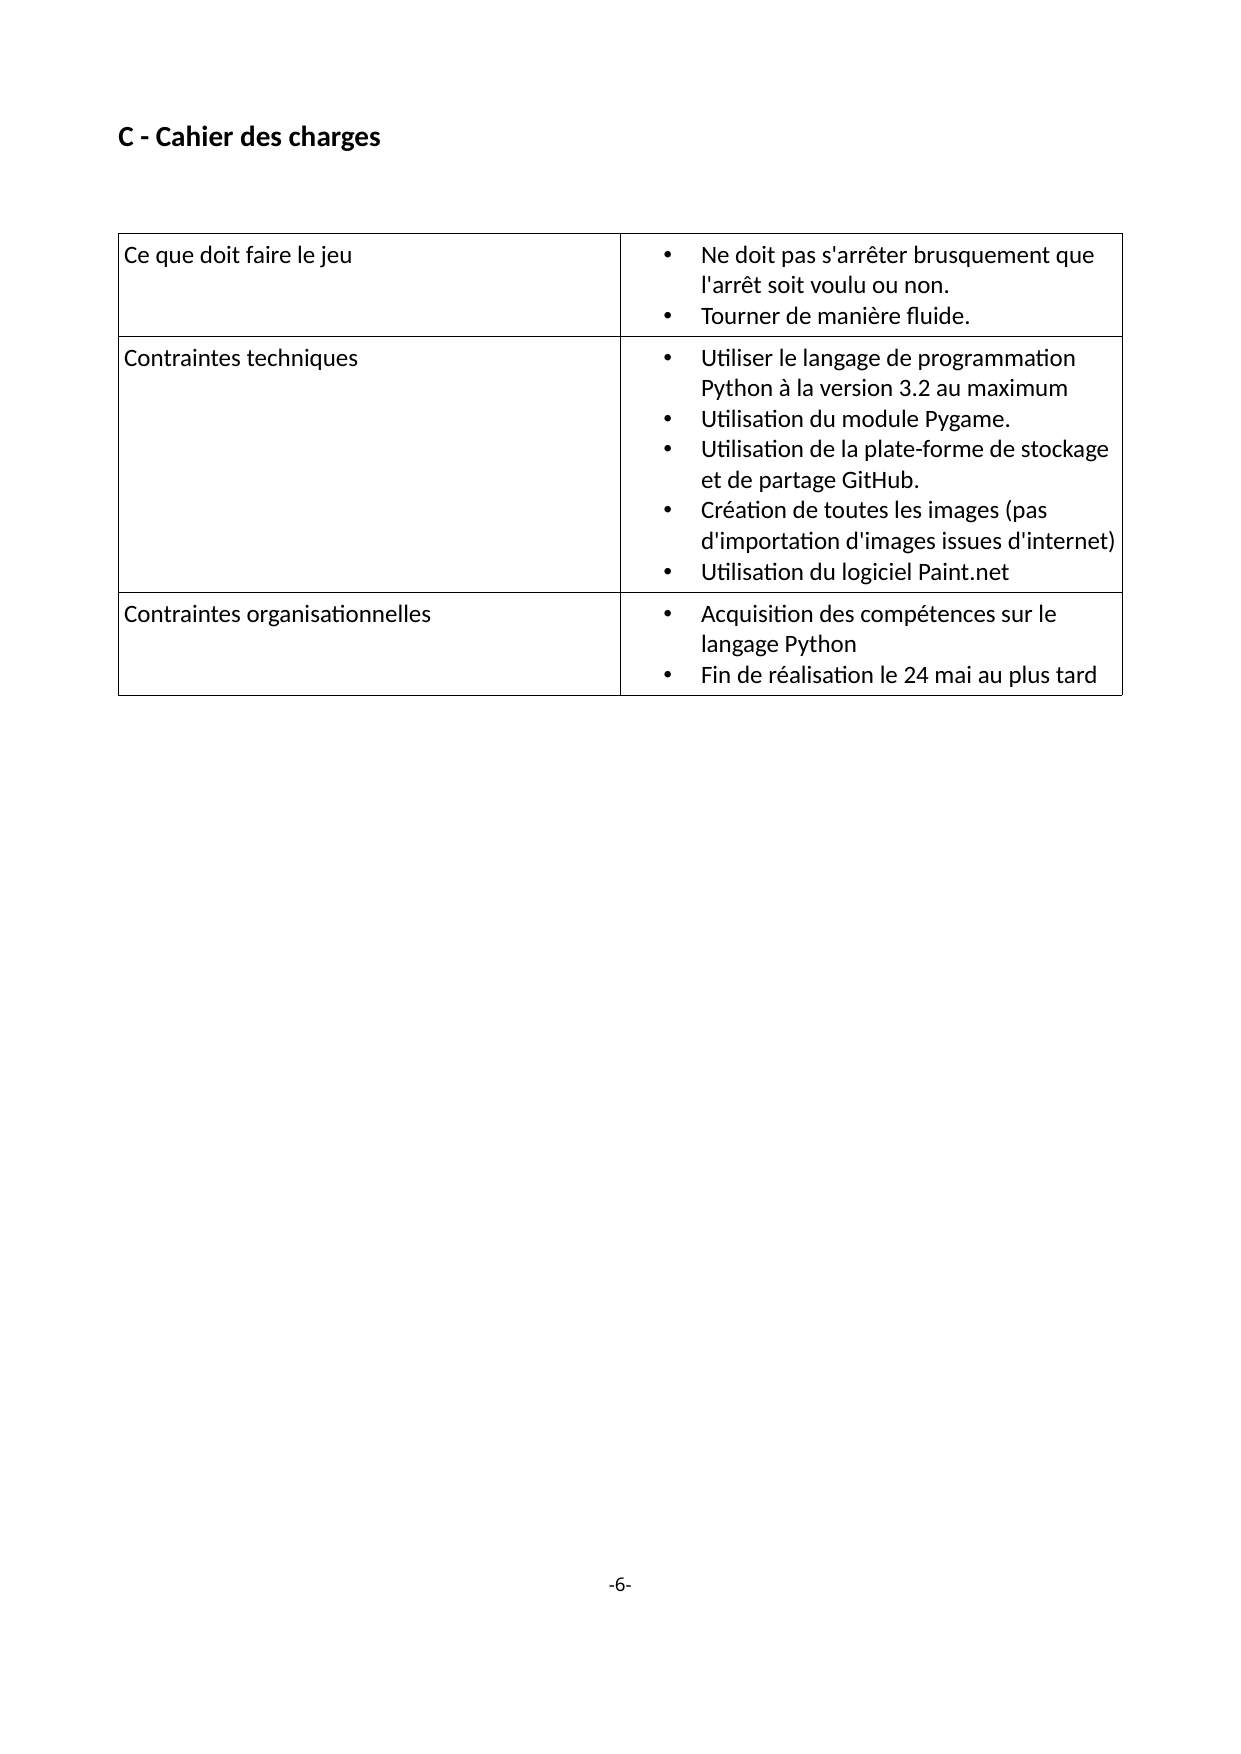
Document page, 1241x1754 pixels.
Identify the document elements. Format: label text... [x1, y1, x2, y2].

text -6- [118, 1571, 1122, 1596]
table_cell Contraintes organisationnelles [119, 593, 620, 695]
table_header Ne doit pas s'arrêter brusquement que l'arrêt soit voulu ou non. Tourner de manière fluide. [621, 234, 1122, 336]
text C - Cahier des charges [118, 118, 1122, 154]
table_header Ce que doit faire le jeu [119, 234, 620, 336]
table_cell Acquisition des compétences sur le langage Python Fin de réalisation le 24 mai au plus tard [621, 593, 1122, 695]
table_cell Utiliser le langage de programmation Python à la version 3.2 au maximum Utilisation du module Pygame. Utilisation de la plate-forme de stockage et de partage GitHub. Création de toutes les images (pas d'importation d'images issues d'internet) Utilisation du logiciel Paint.net [621, 337, 1122, 592]
table_cell Contraintes techniques [119, 337, 620, 592]
